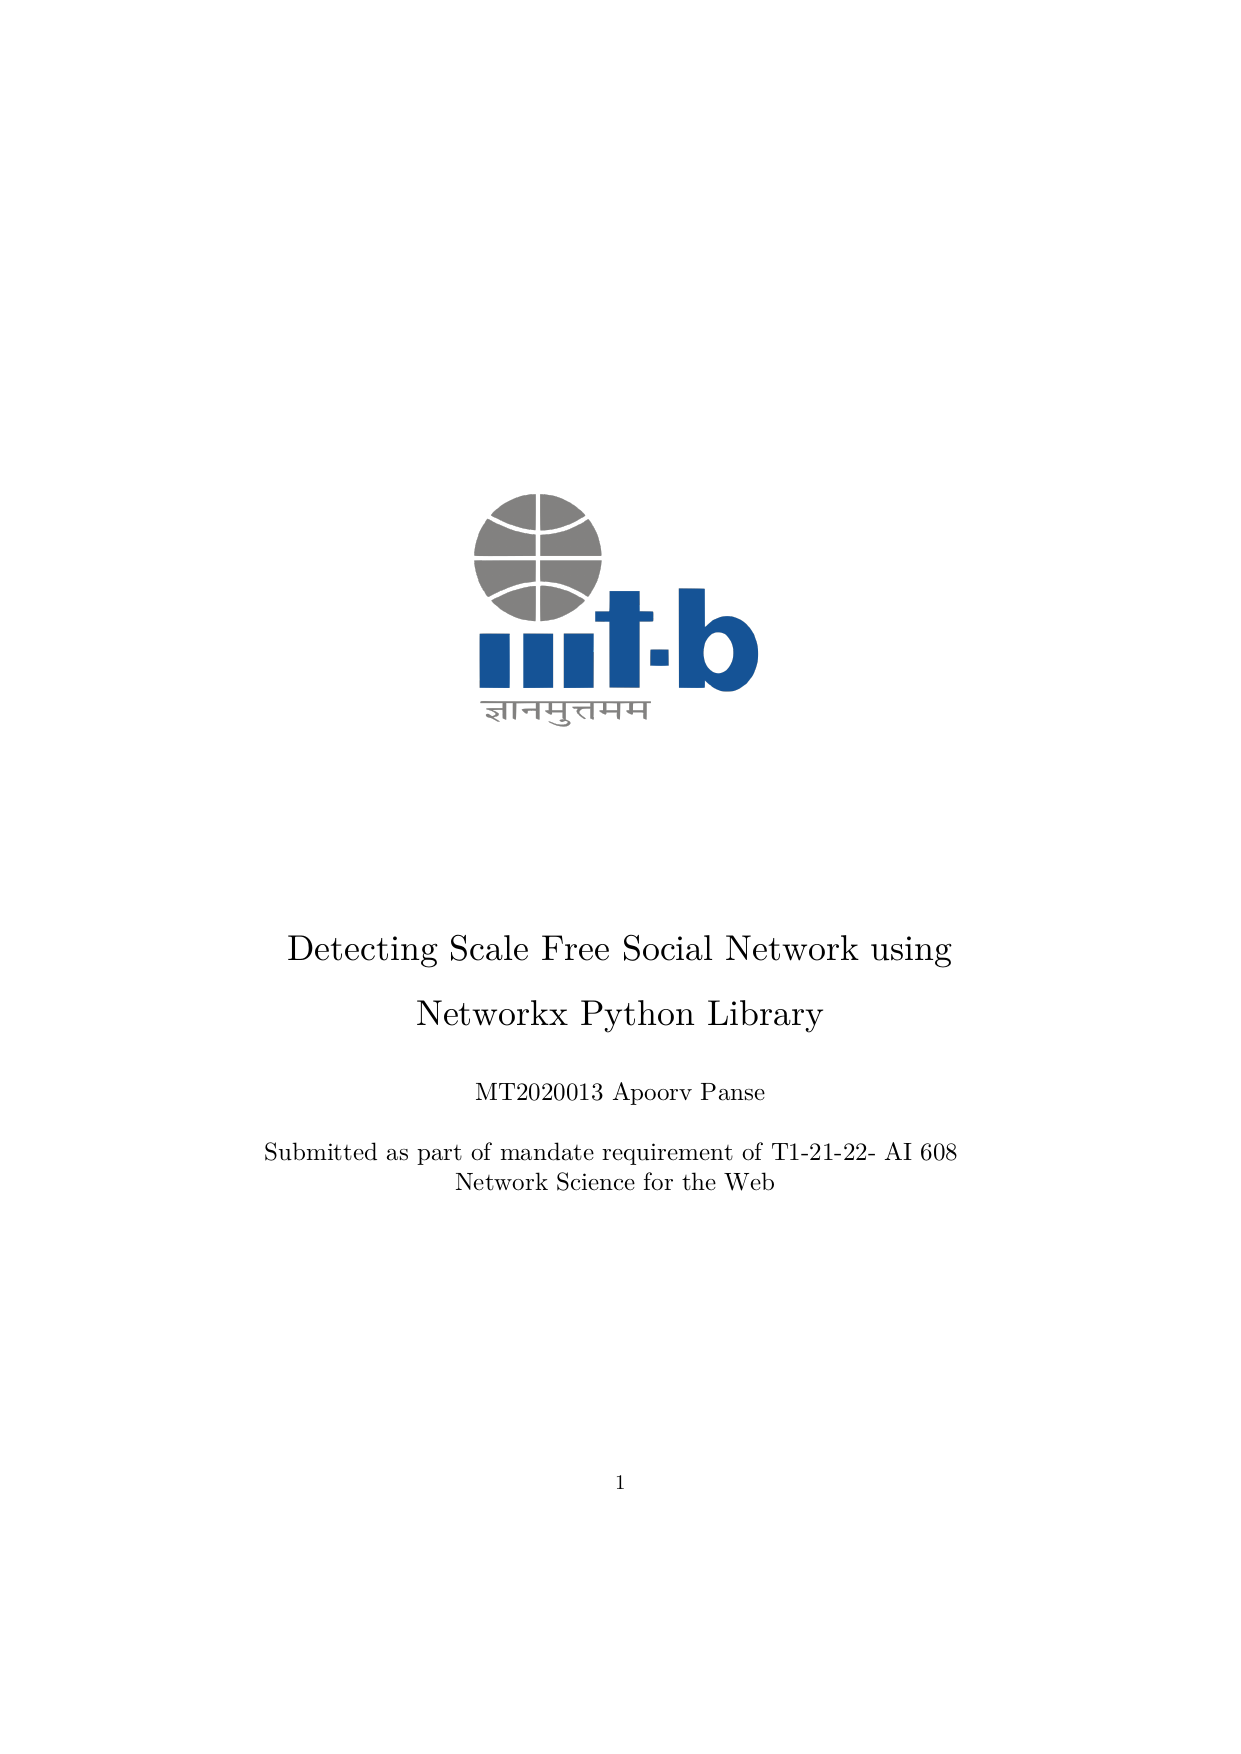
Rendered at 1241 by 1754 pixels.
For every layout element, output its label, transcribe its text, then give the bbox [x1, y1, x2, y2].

text MT2020013 Apoorv Panse [263, 1076, 977, 1106]
title Detecting Scale Free Social Network using Networkx Python Library [263, 925, 977, 1032]
text Submitted as part of mandate requirement of T1-21-22- AI 608 [188, 1136, 1043, 1166]
text Network Science for the Web [188, 1166, 1043, 1196]
picture [429, 459, 811, 772]
